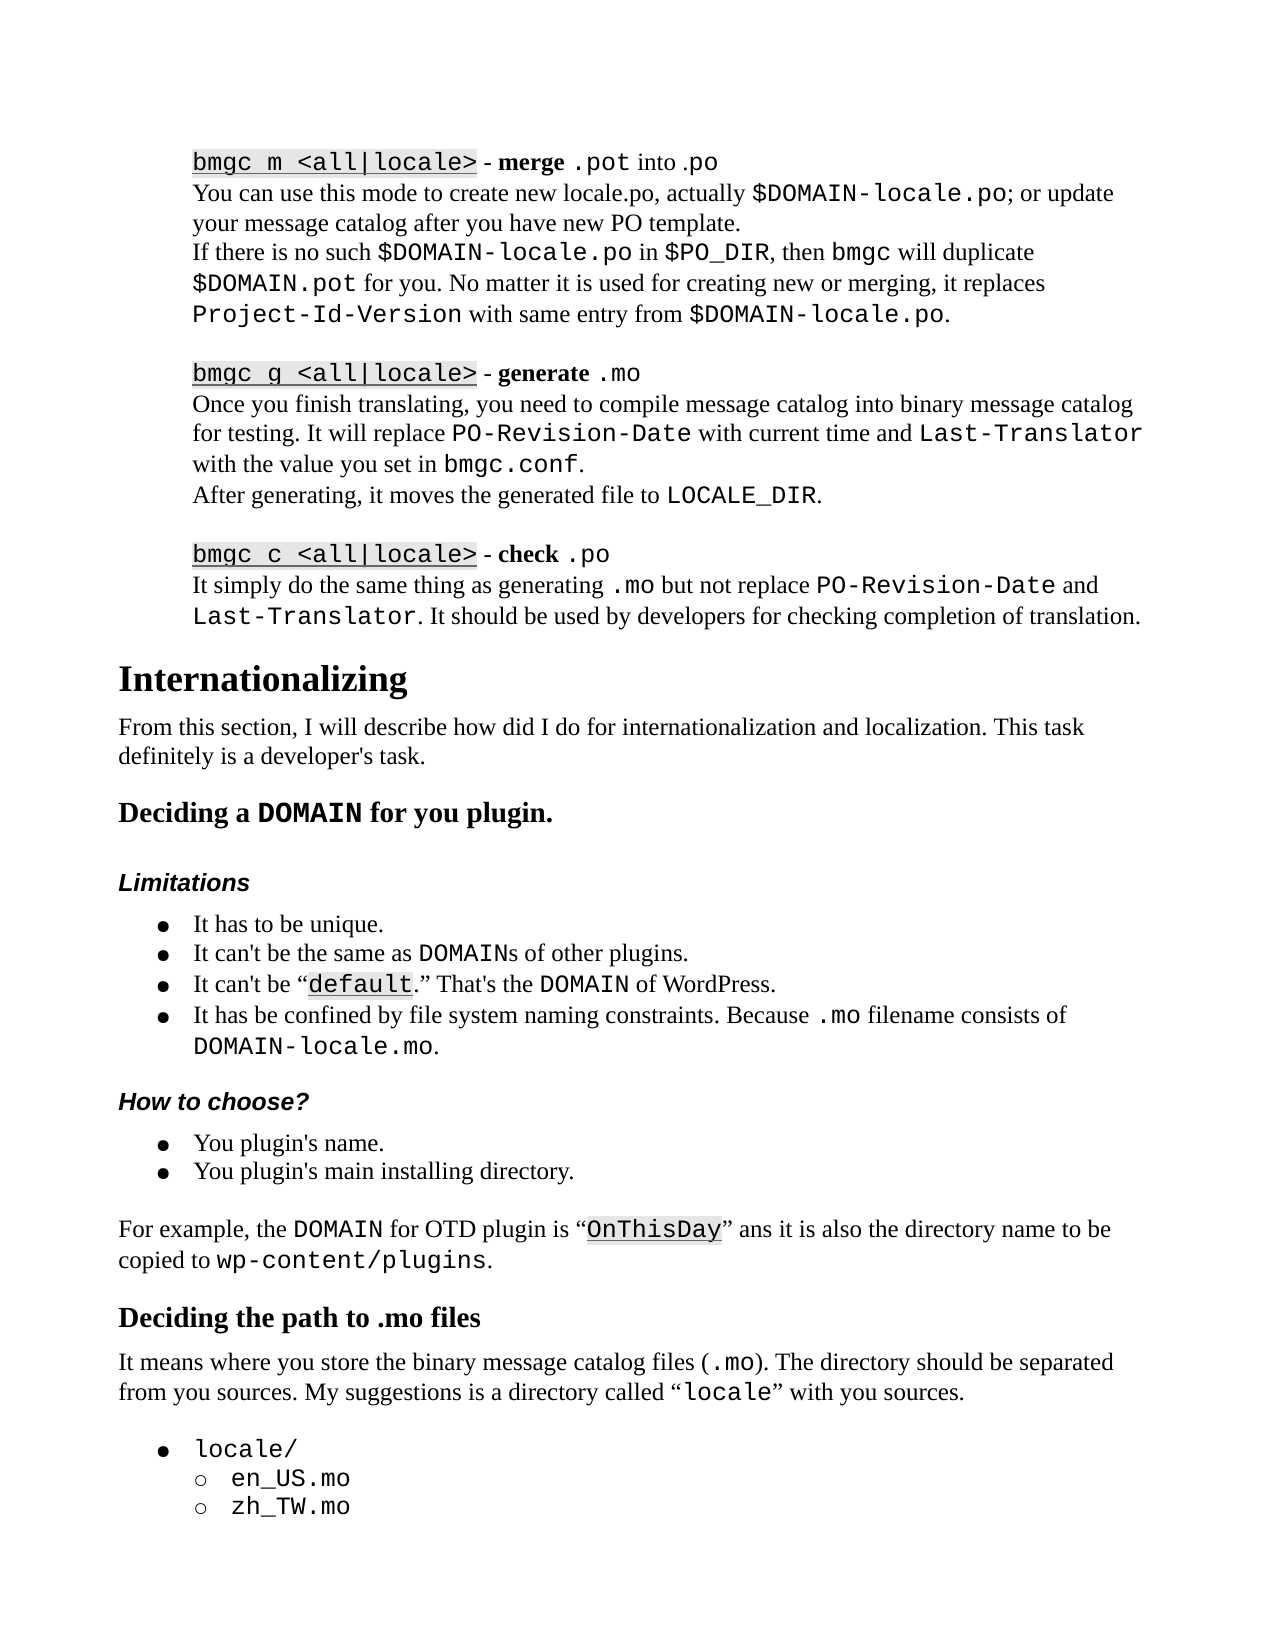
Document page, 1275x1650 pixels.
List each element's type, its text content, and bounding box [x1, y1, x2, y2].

subtitle How to choose? [118, 1087, 1157, 1115]
subtitle Limitations [118, 868, 1157, 897]
text From this section, I will describe how did I do for internationalization and localization. This task definitely is a developer's task. [118, 712, 1157, 770]
list It has be confined by file system naming constraints. Because .mo filename consists of DOMAIN-locale.mo. [156, 1000, 1157, 1062]
text After generating, it moves the generated file to LOCALE_DIR. [192, 480, 1157, 511]
text It simply do the same thing as generating .mo but not replace PO-Revision-Date and Last-Translator. It should be used by developers for checking completion of translation. [192, 570, 1157, 632]
text You can use this mode to create new locale.po, actually $DOMAIN-locale.po; or update your message catalog after you have new PO template. [192, 178, 1157, 237]
list It can't be the same as DOMAINs of other plugins. [156, 938, 1157, 969]
list You plugin's main installing directory. [156, 1156, 1157, 1185]
text If there is no such $DOMAIN-locale.po in $PO_DIR, then bmgc will duplicate $DOMAIN.pot for you. No matter it is used for creating new or merging, it replaces Project-Id-Version with same entry from $DOMAIN-locale.po. [192, 237, 1157, 330]
list You plugin's name. [156, 1128, 1157, 1156]
subtitle Deciding a DOMAIN for you plugin. [118, 795, 1157, 831]
text bmgc m <all|locale> - merge .pot into .po [192, 147, 1157, 178]
list en_US.mo [193, 1465, 1157, 1494]
subtitle Deciding the path to .mo files [118, 1301, 1157, 1334]
subtitle Internationalizing [118, 657, 1157, 700]
list It has to be unique. [156, 909, 1157, 938]
text bmgc g <all|locale> - generate .mo [192, 358, 1157, 389]
list It can't be “default.” That's the DOMAIN of WordPress. [156, 969, 1157, 1000]
list zh_TW.mo [193, 1494, 1157, 1522]
text Once you finish translating, you need to compile message catalog into binary message catalog for testing. It will replace PO-Revision-Date with current time and Last-Translator with the value you set in bmgc.conf. [192, 389, 1157, 480]
text It means where you store the binary message catalog files (.mo). The directory should be separated from you sources. My suggestions is a directory called “locale” with you sources. [118, 1347, 1157, 1408]
text bmgc c <all|locale> - check .po [192, 539, 1157, 570]
list locale/ [156, 1437, 1157, 1465]
text For example, the DOMAIN for OTD plugin is “OnThisDay” ans it is also the directory name to be copied to wp-content/plugins. [118, 1214, 1157, 1276]
